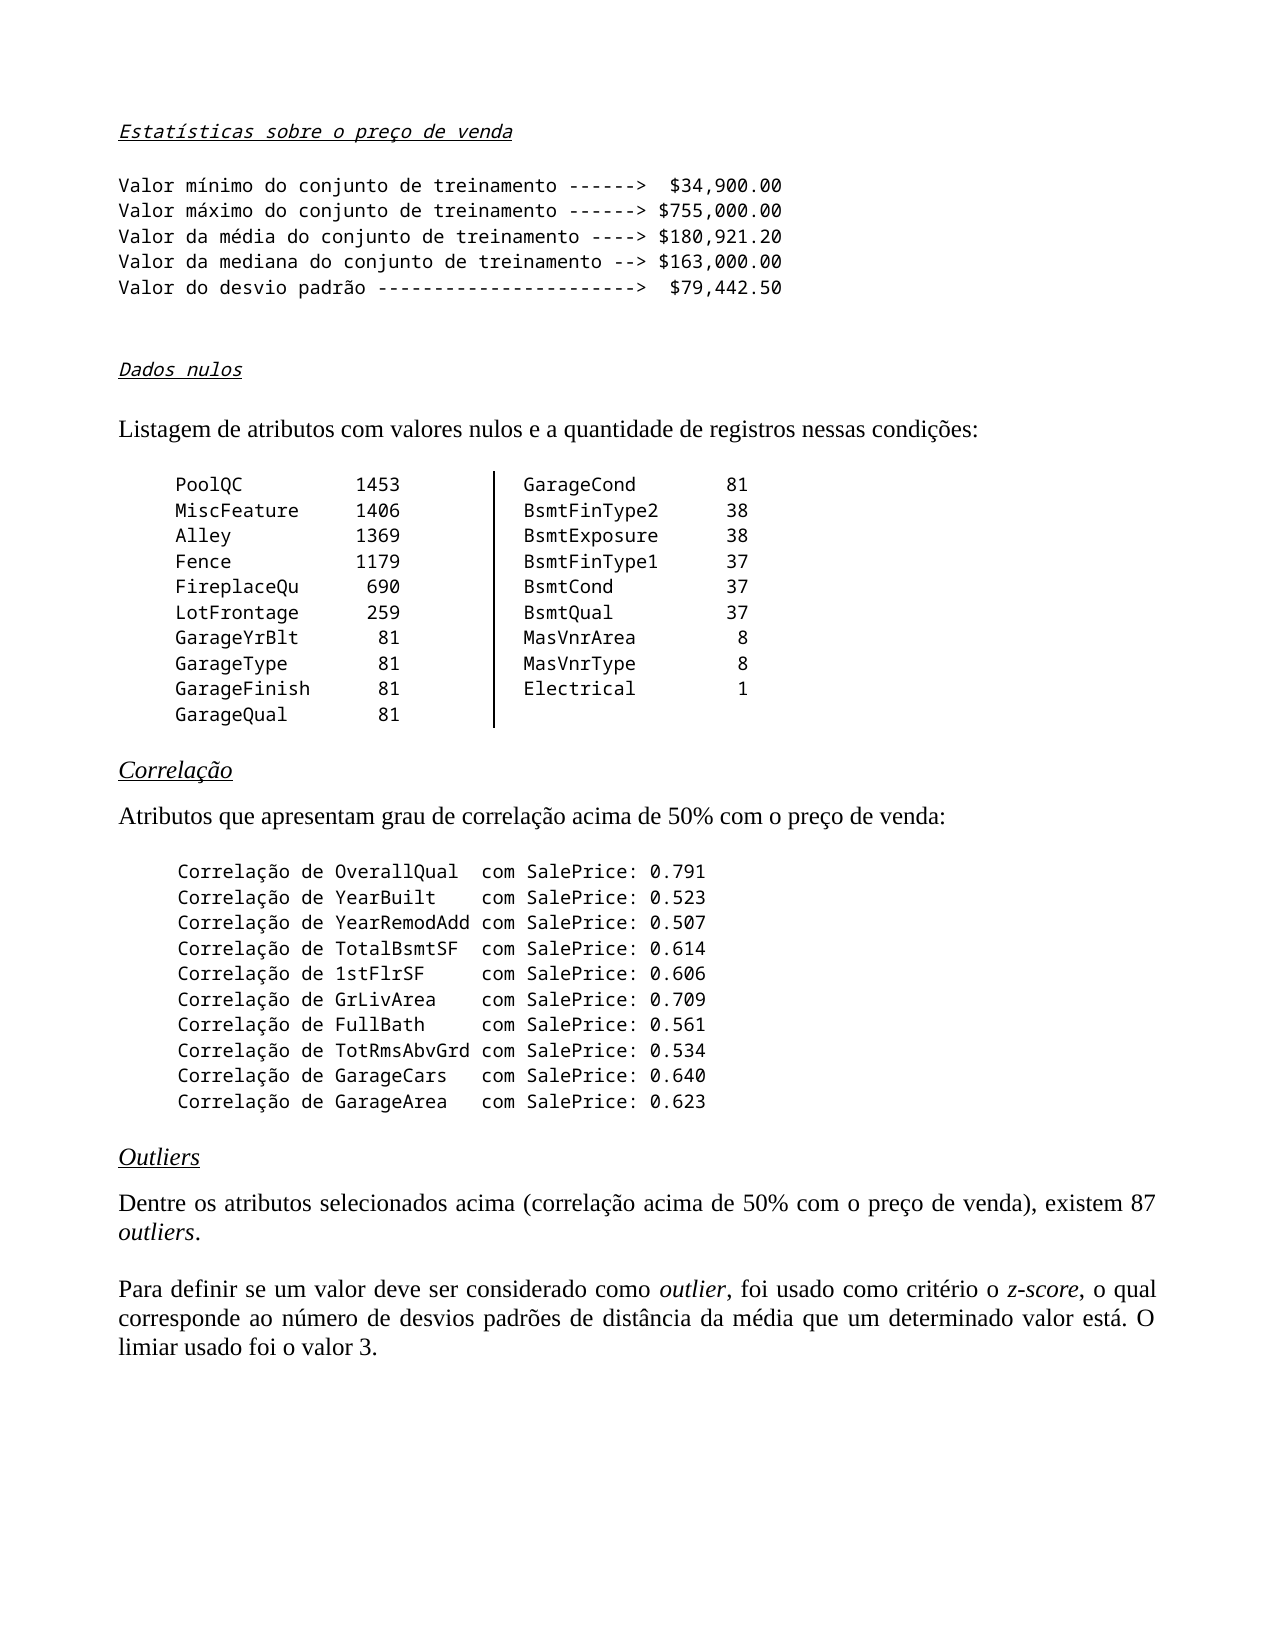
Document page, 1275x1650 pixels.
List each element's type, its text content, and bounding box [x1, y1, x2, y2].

text Correlação de OverallQual com SalePrice: 0.791 [177, 858, 1157, 884]
text Valor da mediana do conjunto de treinamento --> $163,000.00 [118, 248, 1157, 274]
text GarageFinish 81 [175, 676, 464, 701]
text Valor do desvio padrão -----------------------> $79,442.50 [118, 274, 1157, 299]
text Valor da média do conjunto de treinamento ----> $180,921.20 [118, 223, 1157, 248]
text PoolQC 1453 [175, 471, 464, 497]
text Correlação de YearBuilt com SalePrice: 0.523 [177, 884, 1157, 909]
text MasVnrType 8 [523, 650, 1157, 676]
text GarageYrBlt 81 [175, 624, 464, 650]
text BsmtFinType1 37 [523, 548, 1157, 573]
text LotFrontage 259 [175, 599, 464, 624]
text FireplaceQu 690 [175, 573, 464, 599]
text GarageType 81 [175, 650, 464, 676]
text Correlação de GarageArea com SalePrice: 0.623 [177, 1088, 1157, 1114]
text Correlação de TotRmsAbvGrd com SalePrice: 0.534 [177, 1037, 1157, 1063]
text BsmtCond 37 [523, 573, 1157, 599]
text Correlação de GrLivArea com SalePrice: 0.709 [177, 986, 1157, 1012]
text Correlação de 1stFlrSF com SalePrice: 0.606 [177, 961, 1157, 986]
text BsmtQual 37 [523, 599, 1157, 624]
text GarageCond 81 [523, 471, 1157, 497]
text BsmtExposure 38 [523, 522, 1157, 548]
text Correlação de GarageCars com SalePrice: 0.640 [177, 1063, 1157, 1088]
subtitle Dados nulos [118, 356, 1157, 382]
text MiscFeature 1406 [175, 497, 464, 522]
text Correlação de TotalBsmtSF com SalePrice: 0.614 [177, 935, 1157, 961]
text GarageQual 81 [175, 701, 464, 727]
text Alley 1369 [175, 522, 464, 548]
text Listagem de atributos com valores nulos e a quantidade de registros nessas condições: [118, 414, 1157, 443]
text Correlação de FullBath com SalePrice: 0.561 [177, 1012, 1157, 1037]
text Valor mínimo do conjunto de treinamento ------> $34,900.00 [118, 172, 1157, 197]
text MasVnrArea 8 [523, 624, 1157, 650]
text Atributos que apresentam grau de correlação acima de 50% com o preço de venda: [118, 801, 1157, 830]
text Correlação de YearRemodAdd com SalePrice: 0.507 [177, 909, 1157, 935]
text Valor máximo do conjunto de treinamento ------> $755,000.00 [118, 197, 1157, 223]
subtitle Outliers [118, 1142, 1157, 1171]
text BsmtFinType2 38 [523, 497, 1157, 522]
text Para definir se um valor deve ser considerado como outlier, foi usado como critério o z-score, o qual corresponde ao número de desvios padrões de distância da média que um determinado valor está. O limiar usado foi o valor 3. [118, 1274, 1157, 1361]
text Estatísticas sobre o preço de venda [118, 118, 1157, 144]
text Electrical 1 [523, 676, 1157, 701]
text Dentre os atributos selecionados acima (correlação acima de 50% com o preço de venda), existem 87 outliers. [118, 1188, 1157, 1246]
subtitle Correlação [118, 755, 1157, 784]
text Fence 1179 [175, 548, 464, 573]
